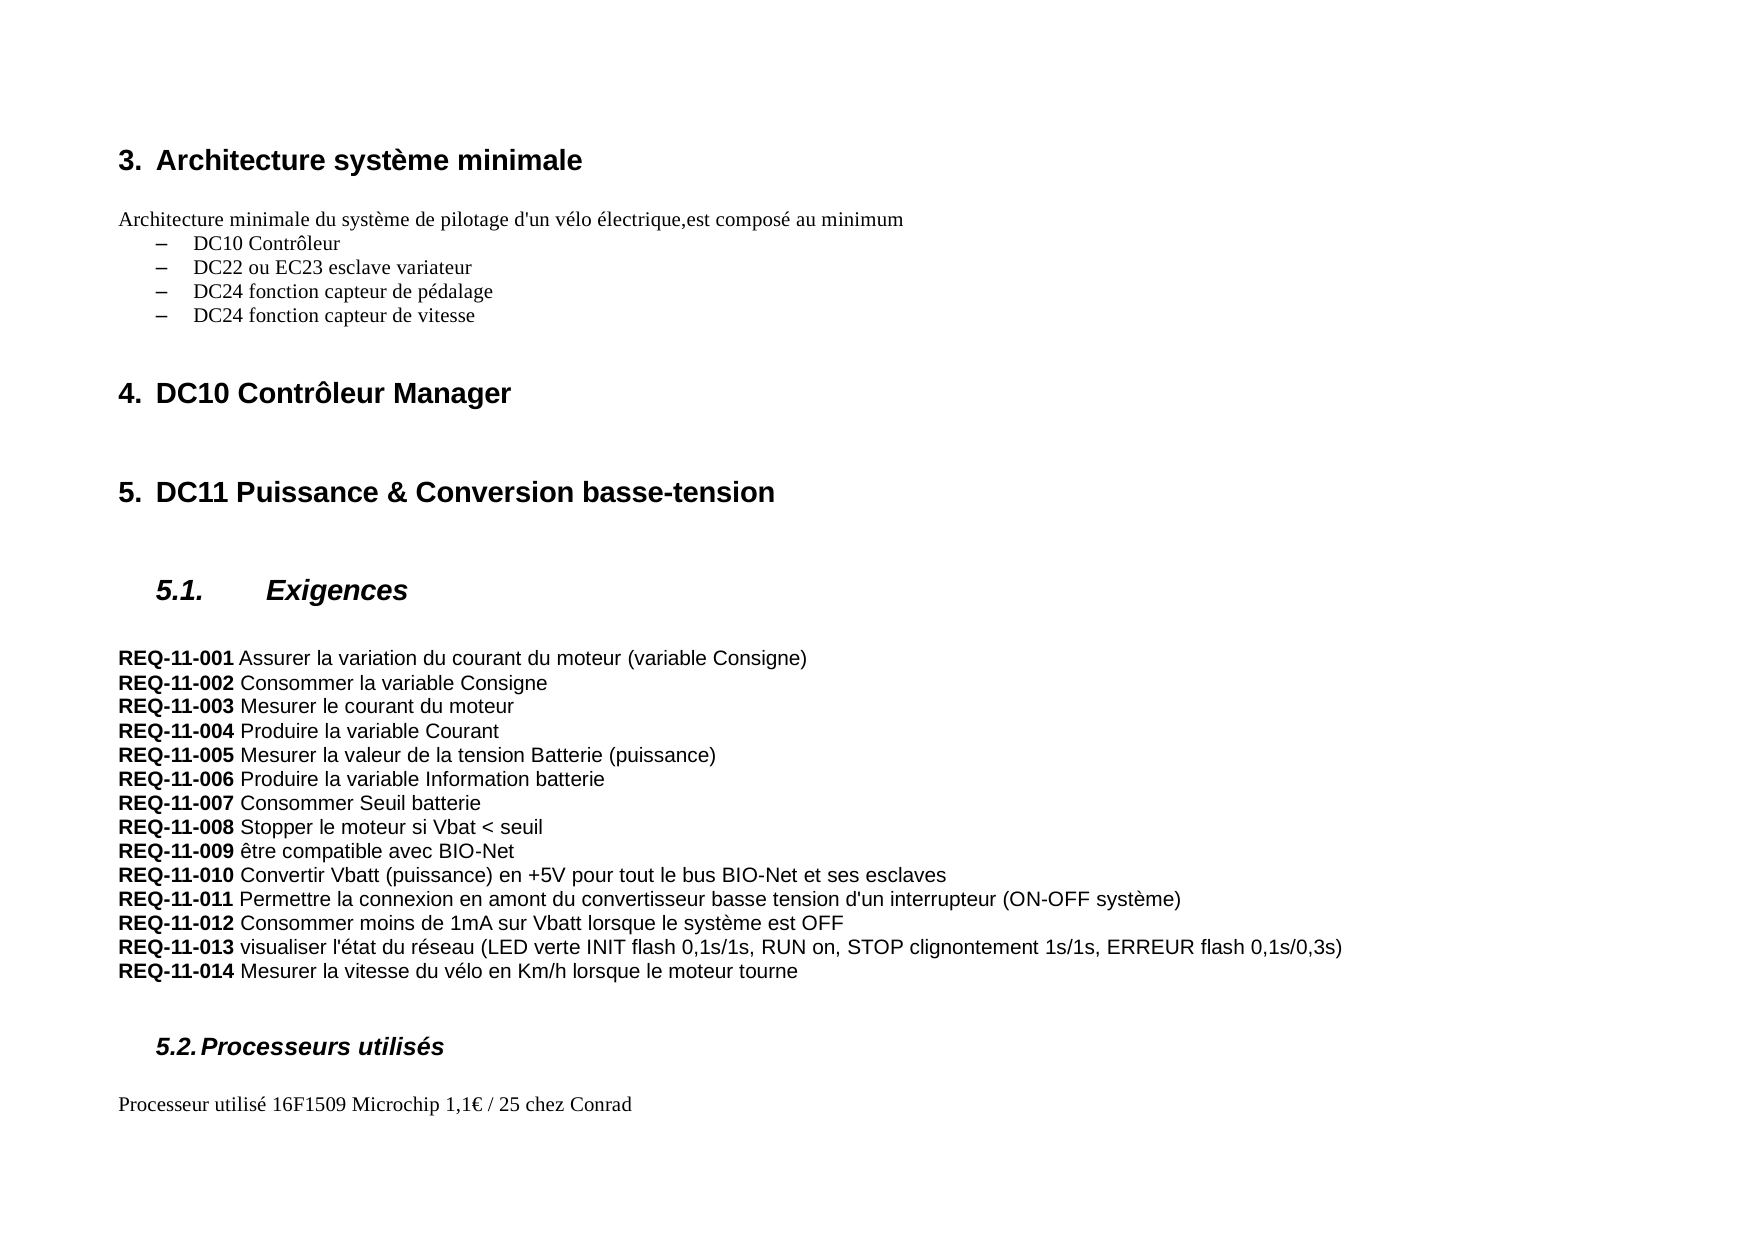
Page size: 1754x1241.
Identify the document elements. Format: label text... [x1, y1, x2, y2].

subtitle Processeurs utilisés [156, 1032, 1636, 1061]
text REQ-11-008 Stopper le moteur si Vbat < seuil [118, 815, 1636, 839]
text REQ-11-005 Mesurer la valeur de la tension Batterie (puissance) [118, 743, 1636, 767]
text REQ-11-014 Mesurer la vitesse du vélo en Km/h lorsque le moteur tourne [118, 959, 1636, 983]
subtitle DC11 Puissance & Conversion basse-tension [118, 475, 1636, 508]
list DC10 Contrôleur [156, 231, 1636, 255]
text Architecture minimale du système de pilotage d'un vélo électrique,est composé au minimum [118, 207, 1636, 231]
text REQ-11-012 Consommer moins de 1mA sur Vbatt lorsque le système est OFF [118, 911, 1636, 935]
text REQ-11-002 Consommer la variable Consigne [118, 670, 1636, 694]
subtitle Exigences [156, 573, 1636, 607]
subtitle Architecture système minimale [118, 143, 1636, 177]
text REQ-11-006 Produire la variable Information batterie [118, 767, 1636, 791]
text REQ-11-011 Permettre la connexion en amont du convertisseur basse tension d'un interrupteur (ON-OFF système) [118, 887, 1636, 911]
text REQ-11-010 Convertir Vbatt (puissance) en +5V pour tout le bus BIO-Net et ses esclaves [118, 863, 1636, 887]
text REQ-11-003 Mesurer le courant du moteur [118, 694, 1636, 718]
text Processeur utilisé 16F1509 Microchip 1,1€ / 25 chez Conrad [118, 1092, 1636, 1116]
subtitle DC10 Contrôleur Manager [118, 376, 1636, 410]
text REQ-11-001 Assurer la variation du courant du moteur (variable Consigne) [118, 646, 1636, 670]
text REQ-11-007 Consommer Seuil batterie [118, 791, 1636, 815]
list DC24 fonction capteur de pédalage [156, 279, 1636, 303]
list DC22 ou EC23 esclave variateur [156, 255, 1636, 279]
text REQ-11-013 visualiser l'état du réseau (LED verte INIT flash 0,1s/1s, RUN on, STOP clignontement 1s/1s, ERREUR flash 0,1s/0,3s) [118, 935, 1636, 959]
text REQ-11-004 Produire la variable Courant [118, 718, 1636, 743]
list DC24 fonction capteur de vitesse [156, 303, 1636, 327]
text REQ-11-009 être compatible avec BIO-Net [118, 839, 1636, 863]
